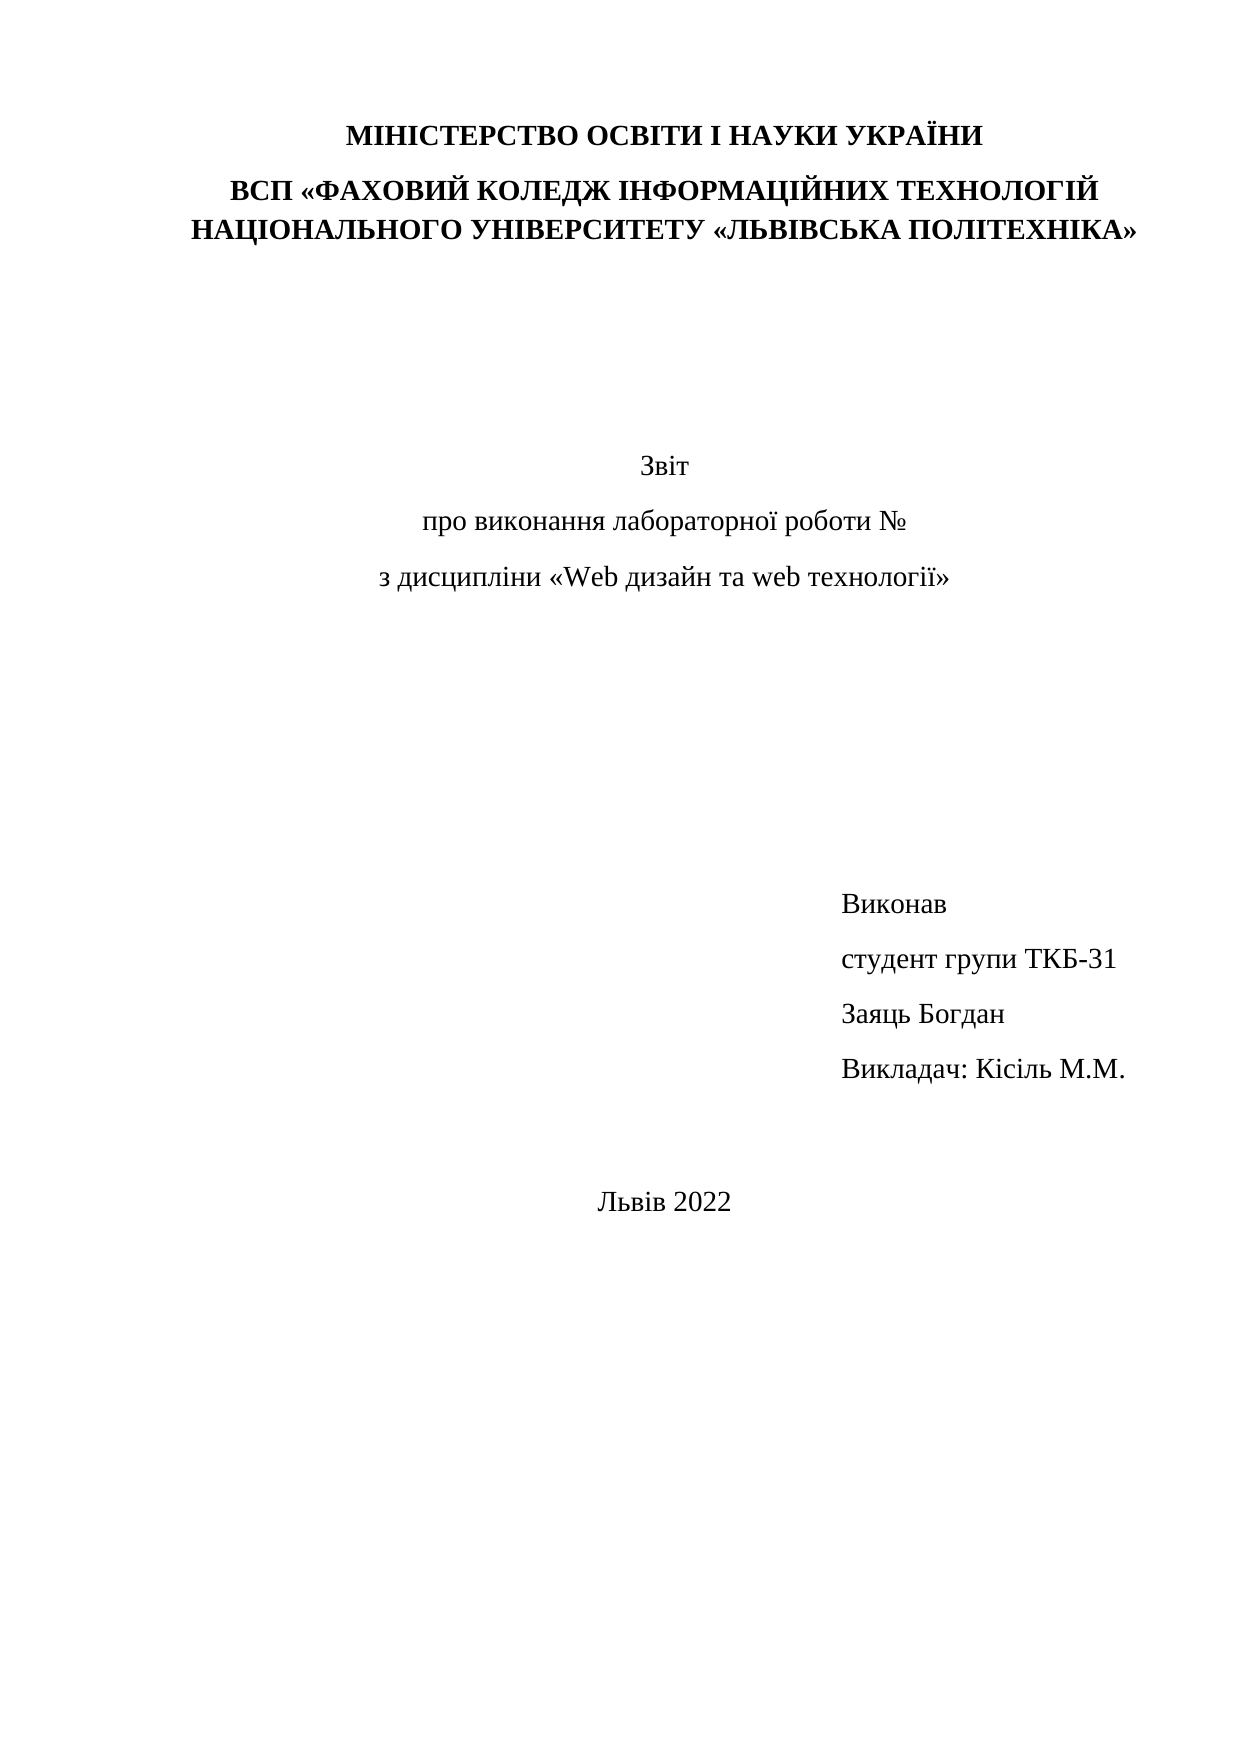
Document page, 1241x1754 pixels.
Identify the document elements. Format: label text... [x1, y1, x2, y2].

text МІНІСТЕРСТВО ОСВІТИ І НАУКИ УКРАЇНИ [177, 118, 1152, 152]
text Звіт [177, 448, 1152, 482]
text про виконання лабораторної роботи № [177, 503, 1152, 537]
text Виконав [841, 886, 1152, 919]
text ВСП «ФАХОВИЙ КОЛЕДЖ ІНФОРМАЦІЙНИХ ТЕХНОЛОГІЙ НАЦІОНАЛЬНОГО УНІВЕРСИТЕТУ «ЛЬВІВСЬКА ПОЛІТЕХНІКА» [177, 173, 1152, 245]
text студент групи ТКБ-31 [841, 941, 1152, 974]
text з дисципліни «Web дизайн та web технології» [177, 559, 1152, 592]
text Викладач: Кісіль М.М. [841, 1051, 1152, 1085]
text Львів 2022 [177, 1184, 1152, 1217]
text Заяць Богдан [841, 996, 1152, 1030]
